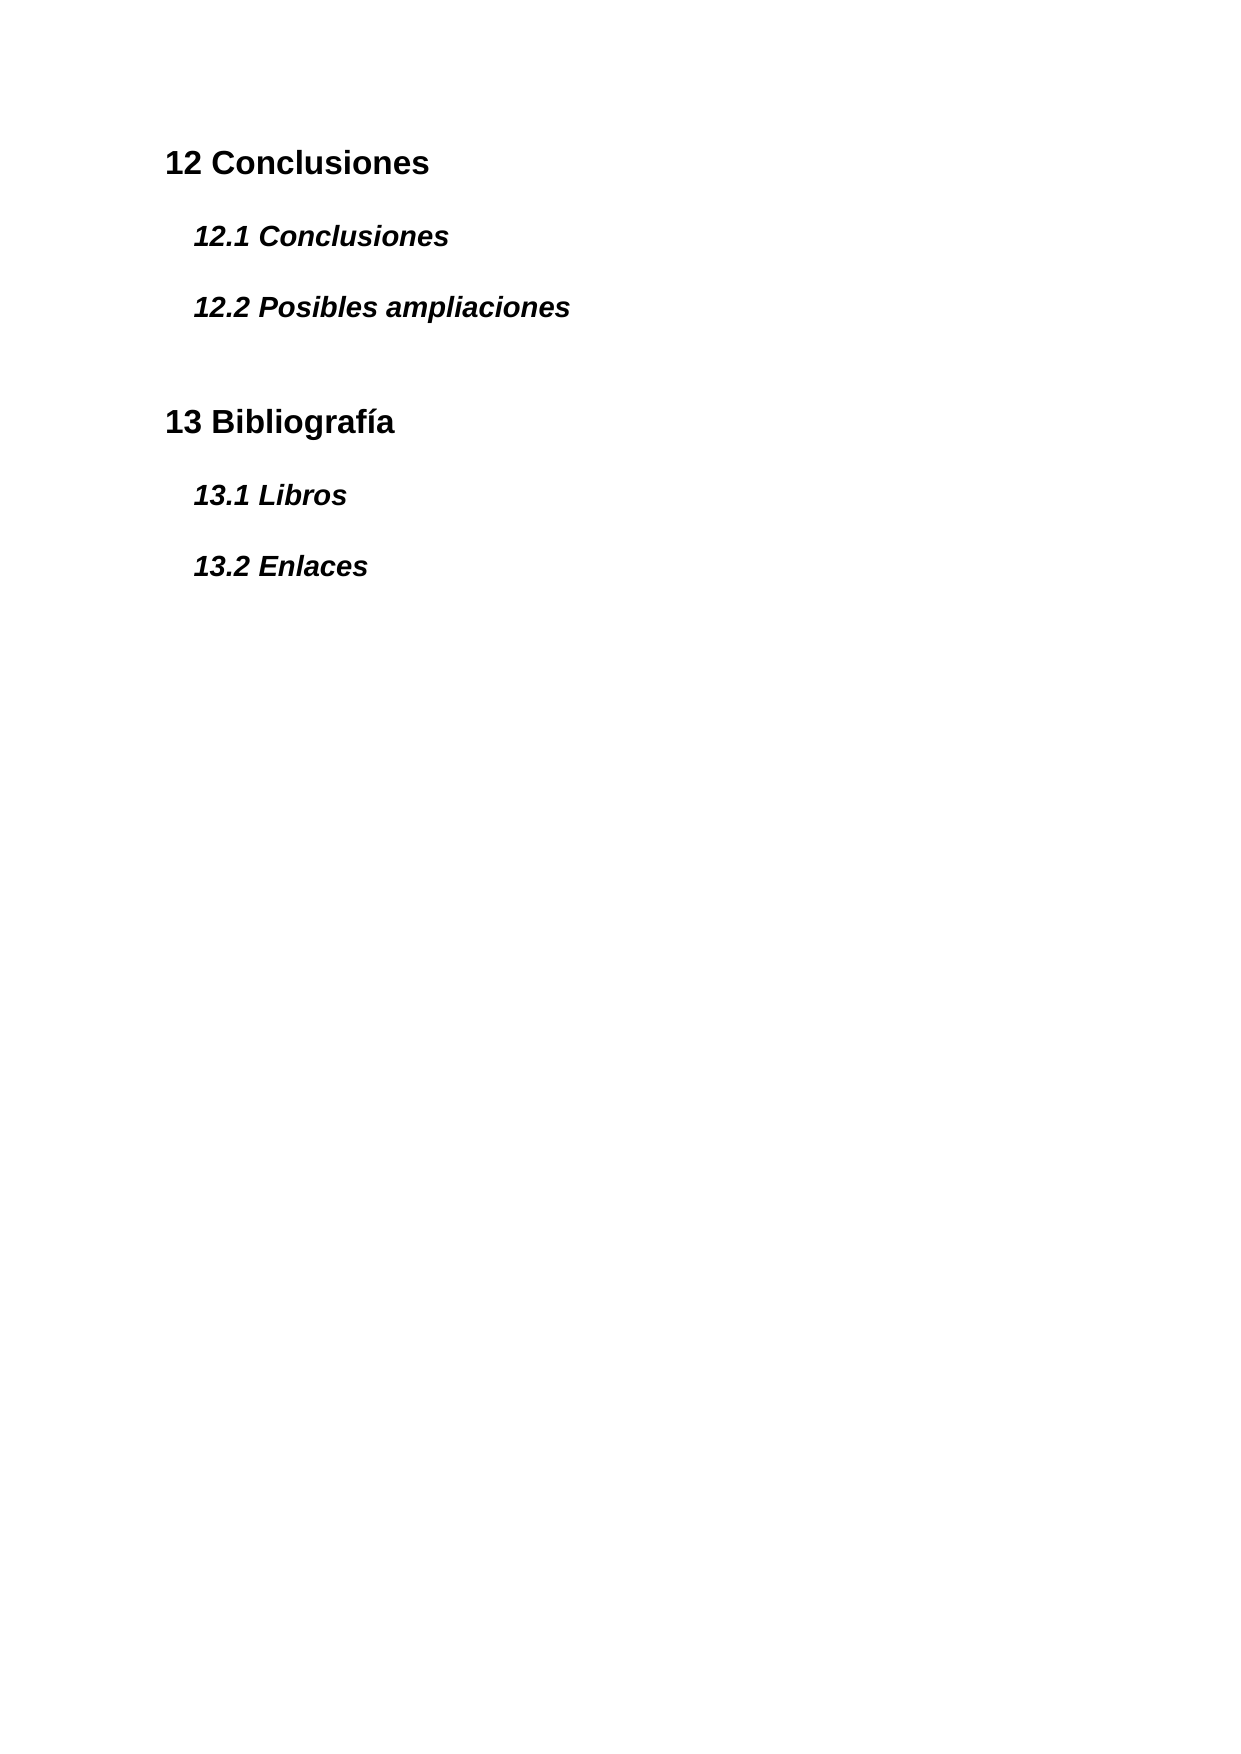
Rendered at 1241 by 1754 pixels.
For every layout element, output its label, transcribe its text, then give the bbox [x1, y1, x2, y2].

subtitle Libros [185, 478, 1122, 512]
subtitle Conclusiones [156, 143, 1122, 182]
subtitle Enlaces [185, 549, 1122, 583]
subtitle Posibles ampliaciones [185, 290, 1122, 324]
subtitle Conclusiones [185, 219, 1122, 253]
subtitle Bibliografía [156, 402, 1122, 441]
